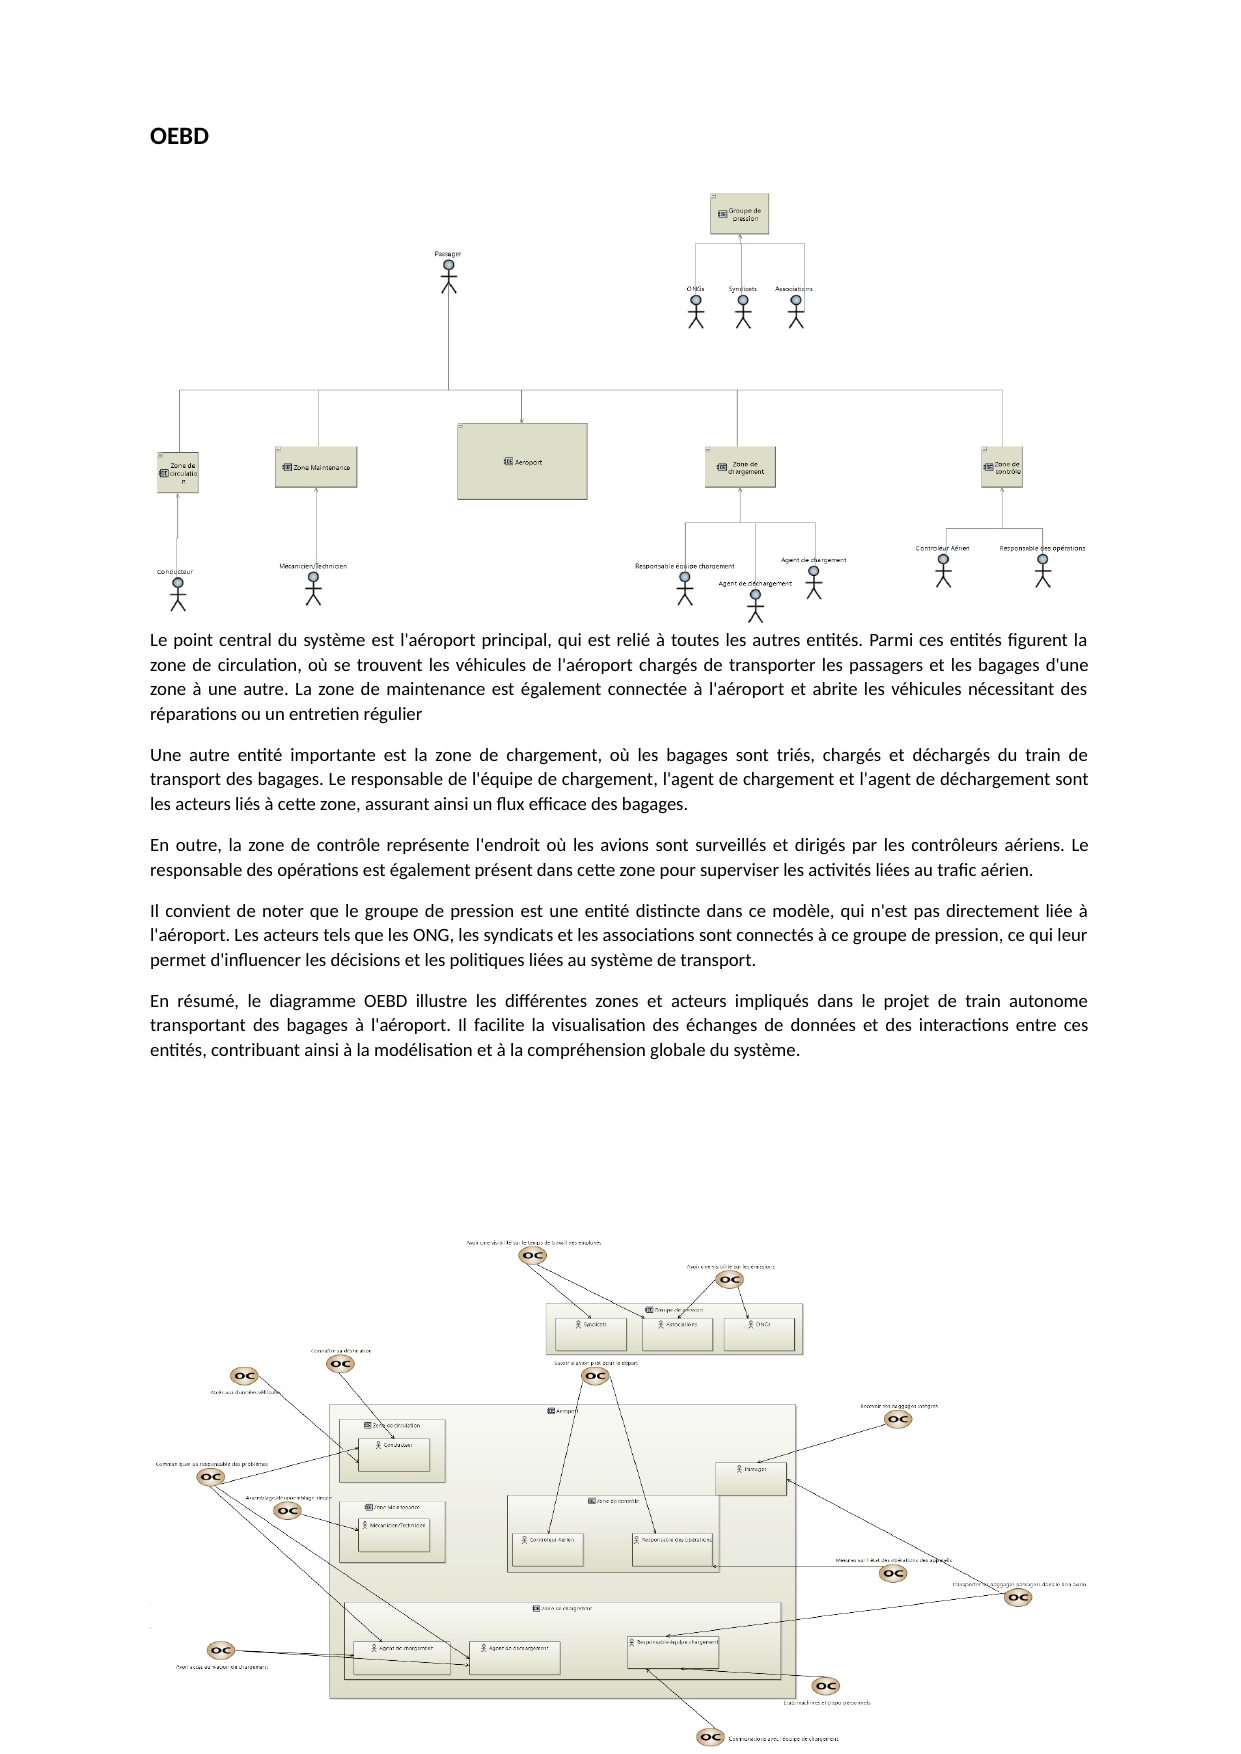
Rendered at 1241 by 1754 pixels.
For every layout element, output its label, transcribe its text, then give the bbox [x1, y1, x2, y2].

text Le point central du système est l'aéroport principal, qui est relié à toutes les autres entités. Parmi ces entités figurent la zone de circulation, où se trouvent les véhicules de l'aéroport chargés de transporter les passagers et les bagages d'une zone à une autre. La zone de maintenance est également connectée à l'aéroport et abrite les véhicules nécessitant des réparations ou un entretien régulier [150, 216, 1090, 725]
text OEBD [150, 120, 1090, 151]
text Il convient de noter que le groupe de pression est une entité distincte dans ce modèle, qui n'est pas directement liée à l'aéroport. Les acteurs tels que les ONG, les syndicats et les associations sont connectés à ce groupe de pression, ce qui leur permet d'influencer les décisions et les politiques liées au système de transport. [150, 899, 1090, 971]
text En résumé, le diagramme OEBD illustre les différentes zones et acteurs impliqués dans le projet de train autonome transportant des bagages à l'aéroport. Il facilite la visualisation des échanges de données et des interactions entre ces entités, contribuant ainsi à la modélisation et à la compréhension globale du système. [150, 989, 1090, 1061]
text Une autre entité importante est la zone de chargement, où les bagages sont triés, chargés et déchargés du train de transport des bagages. Le responsable de l'équipe de chargement, l'agent de chargement et l'agent de déchargement sont les acteurs liés à cette zone, assurant ainsi un flux efficace des bagages. [150, 743, 1090, 815]
text En outre, la zone de contrôle représente l'endroit où les avions sont surveillés et dirigés par les contrôleurs aériens. Le responsable des opérations est également présent dans cette zone pour superviser les activités liées au trafic aérien. [150, 833, 1090, 881]
